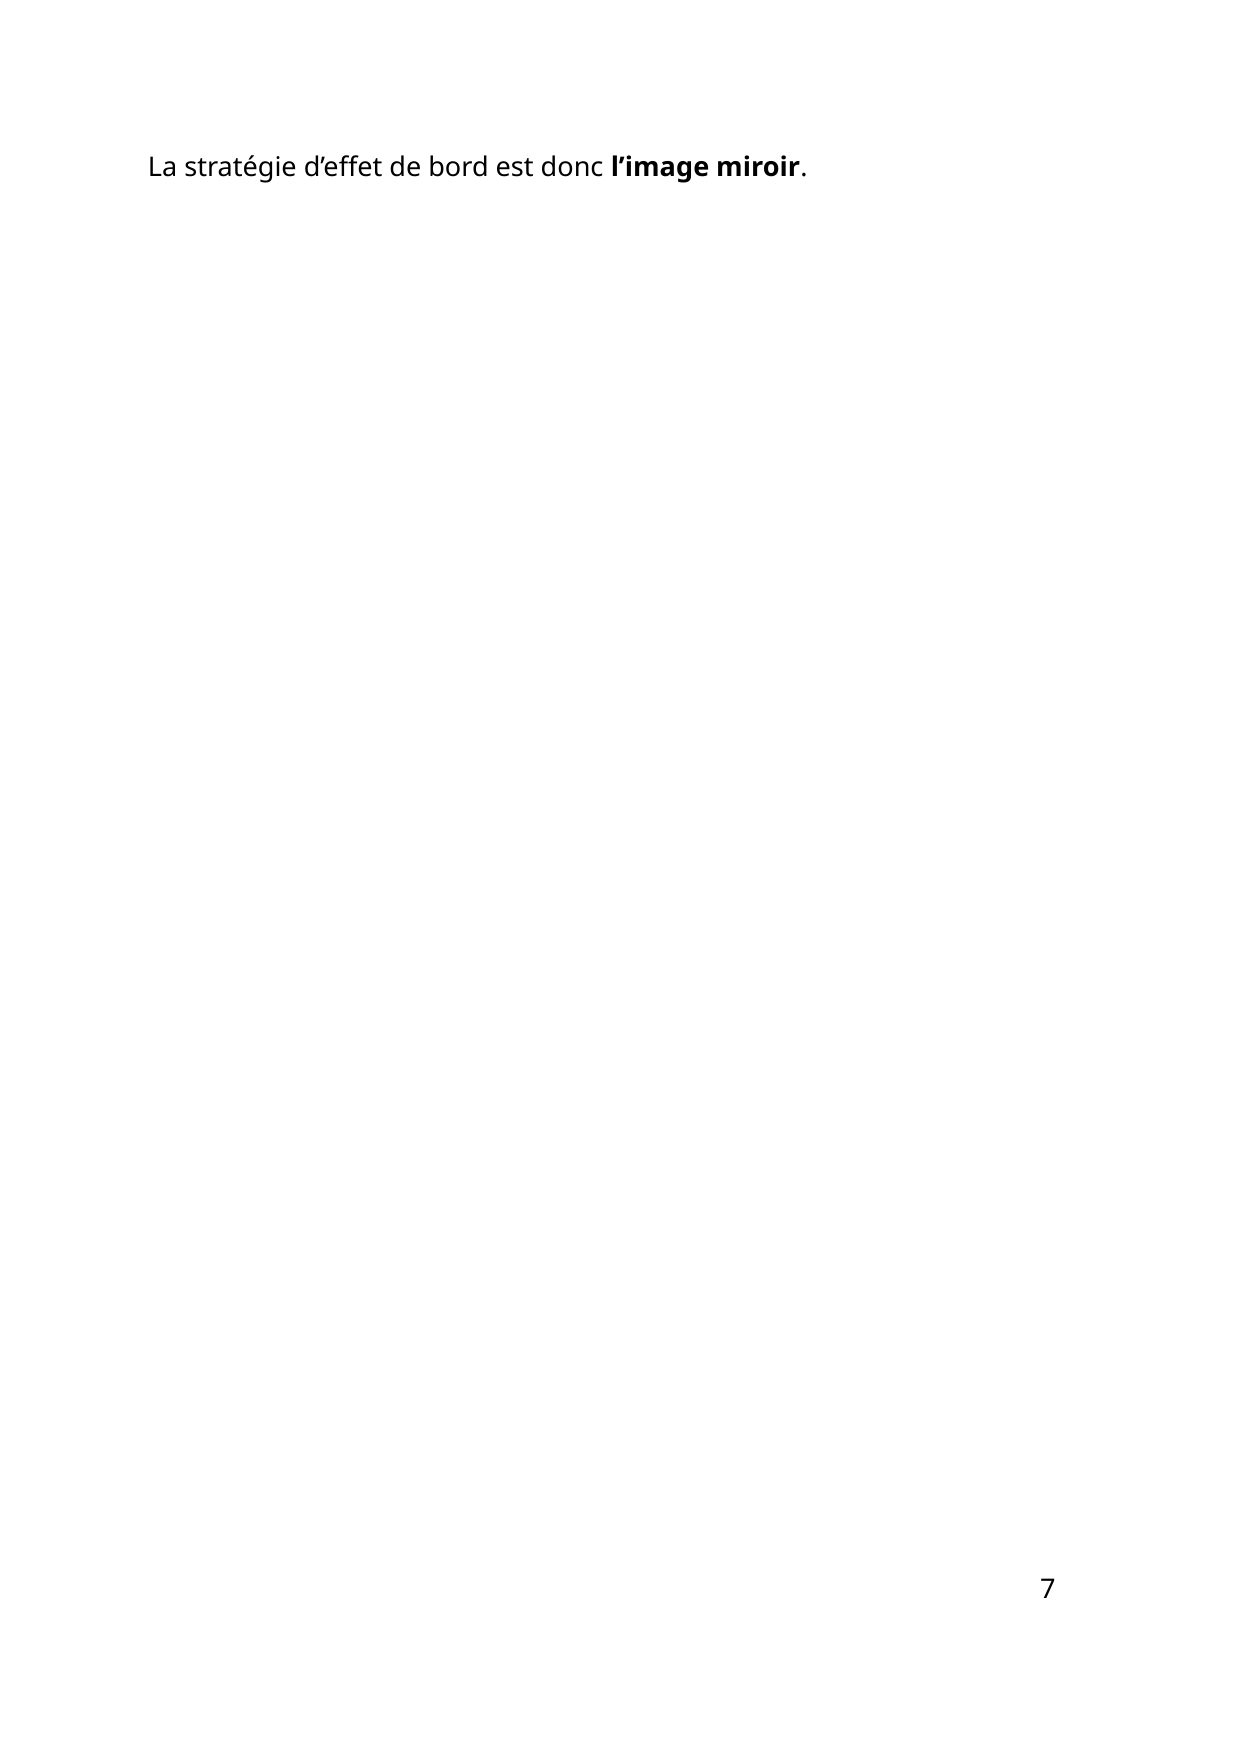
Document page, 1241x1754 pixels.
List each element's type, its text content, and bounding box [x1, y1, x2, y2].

text La stratégie d’effet de bord est donc l’image miroir. [148, 148, 1093, 184]
